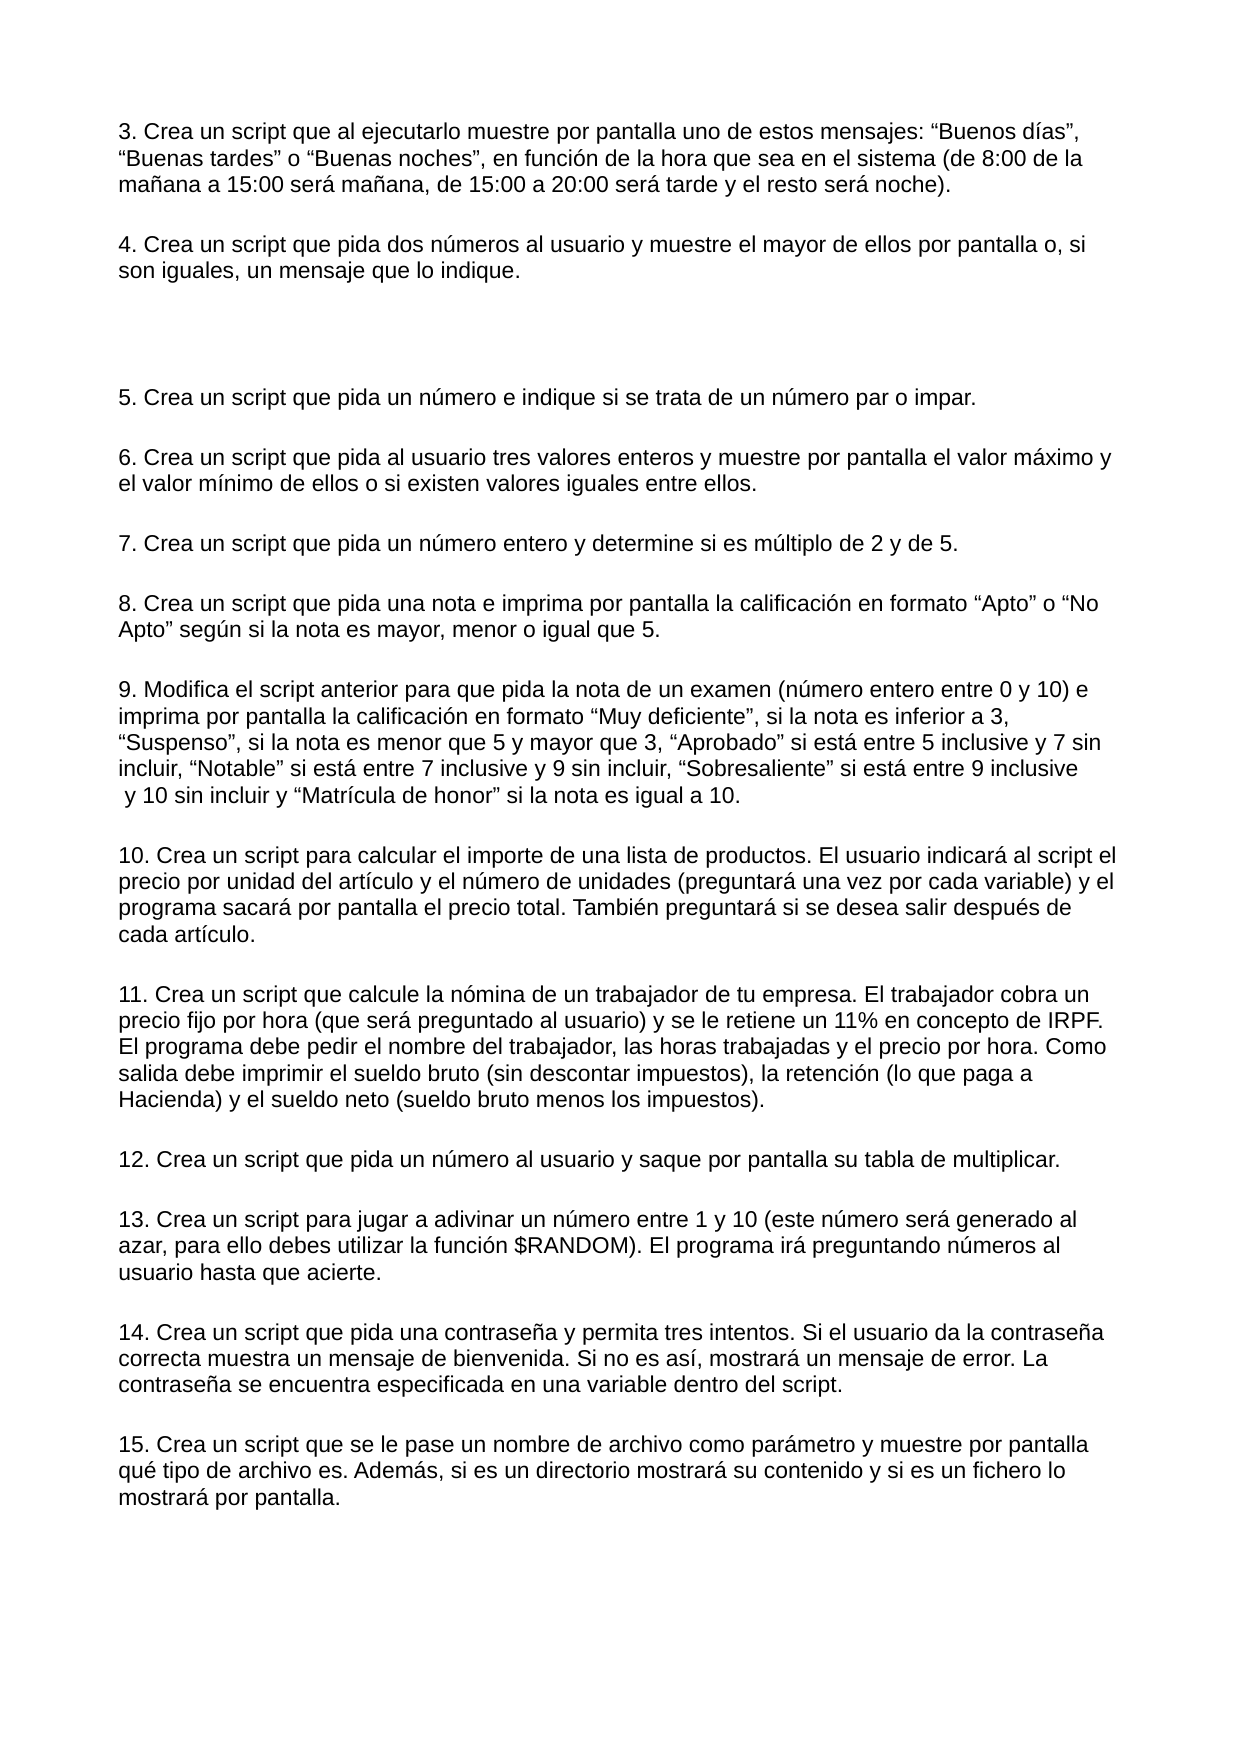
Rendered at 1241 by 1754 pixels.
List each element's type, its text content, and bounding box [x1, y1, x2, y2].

text 14. Crea un script que pida una contraseña y permita tres intentos. Si el usuario da la contraseña correcta muestra un mensaje de bienvenida. Si no es así, mostrará un mensaje de error. La contraseña se encuentra especificada en una variable dentro del script. [118, 1318, 1122, 1397]
text 10. Crea un script para calcular el importe de una lista de productos. El usuario indicará al script el [118, 842, 1122, 868]
text 12. Crea un script que pida un número al usuario y saque por pantalla su tabla de multiplicar. [118, 1146, 1122, 1172]
text 7. Crea un script que pida un número entero y determine si es múltiplo de 2 y de 5. [118, 530, 1122, 557]
text y 10 sin incluir y “Matrícula de honor” si la nota es igual a 10. [118, 782, 1122, 808]
text 5. Crea un script que pida un número e indique si se trata de un número par o impar. [118, 384, 1122, 410]
text 6. Crea un script que pida al usuario tres valores enteros y muestre por pantalla el valor máximo y el valor mínimo de ellos o si existen valores iguales entre ellos. [118, 444, 1122, 497]
text 3. Crea un script que al ejecutarlo muestre por pantalla uno de estos mensajes: “Buenos días”, “Buenas tardes” o “Buenas noches”, en función de la hora que sea en el sistema (de 8:00 de la mañana a 15:00 será mañana, de 15:00 a 20:00 será tarde y el resto será noche). [118, 118, 1122, 197]
text precio por unidad del artículo y el número de unidades (preguntará una vez por cada variable) y el [118, 868, 1122, 894]
text programa sacará por pantalla el precio total. También preguntará si se desea salir después de cada artículo. [118, 894, 1122, 947]
text imprima por pantalla la calificación en formato “Muy deficiente”, si la nota es inferior a 3, “Suspenso”, si la nota es menor que 5 y mayor que 3, “Aprobado” si está entre 5 inclusive y 7 sin [118, 703, 1122, 755]
text incluir, “Notable” si está entre 7 inclusive y 9 sin incluir, “Sobresaliente” si está entre 9 inclusive [118, 755, 1122, 782]
text 15. Crea un script que se le pase un nombre de archivo como parámetro y muestre por pantalla qué tipo de archivo es. Además, si es un directorio mostrará su contenido y si es un fichero lo mostrará por pantalla. [118, 1431, 1122, 1510]
text 13. Crea un script para jugar a adivinar un número entre 1 y 10 (este número será generado al azar, para ello debes utilizar la función $RANDOM). El programa irá preguntando números al usuario hasta que acierte. [118, 1206, 1122, 1285]
text 11. Crea un script que calcule la nómina de un trabajador de tu empresa. El trabajador cobra un precio fijo por hora (que será preguntado al usuario) y se le retiene un 11% en concepto de IRPF. El programa debe pedir el nombre del trabajador, las horas trabajadas y el precio por hora. Como salida debe imprimir el sueldo bruto (sin descontar impuestos), la retención (lo que paga a Hacienda) y el sueldo neto (sueldo bruto menos los impuestos). [118, 981, 1122, 1112]
text Apto” según si la nota es mayor, menor o igual que 5. [118, 616, 1122, 643]
text 8. Crea un script que pida una nota e imprima por pantalla la calificación en formato “Apto” o “No [118, 590, 1122, 616]
text 4. Crea un script que pida dos números al usuario y muestre el mayor de ellos por pantalla o, si son iguales, un mensaje que lo indique. [118, 231, 1122, 283]
text 9. Modifica el script anterior para que pida la nota de un examen (número entero entre 0 y 10) e [118, 676, 1122, 703]
